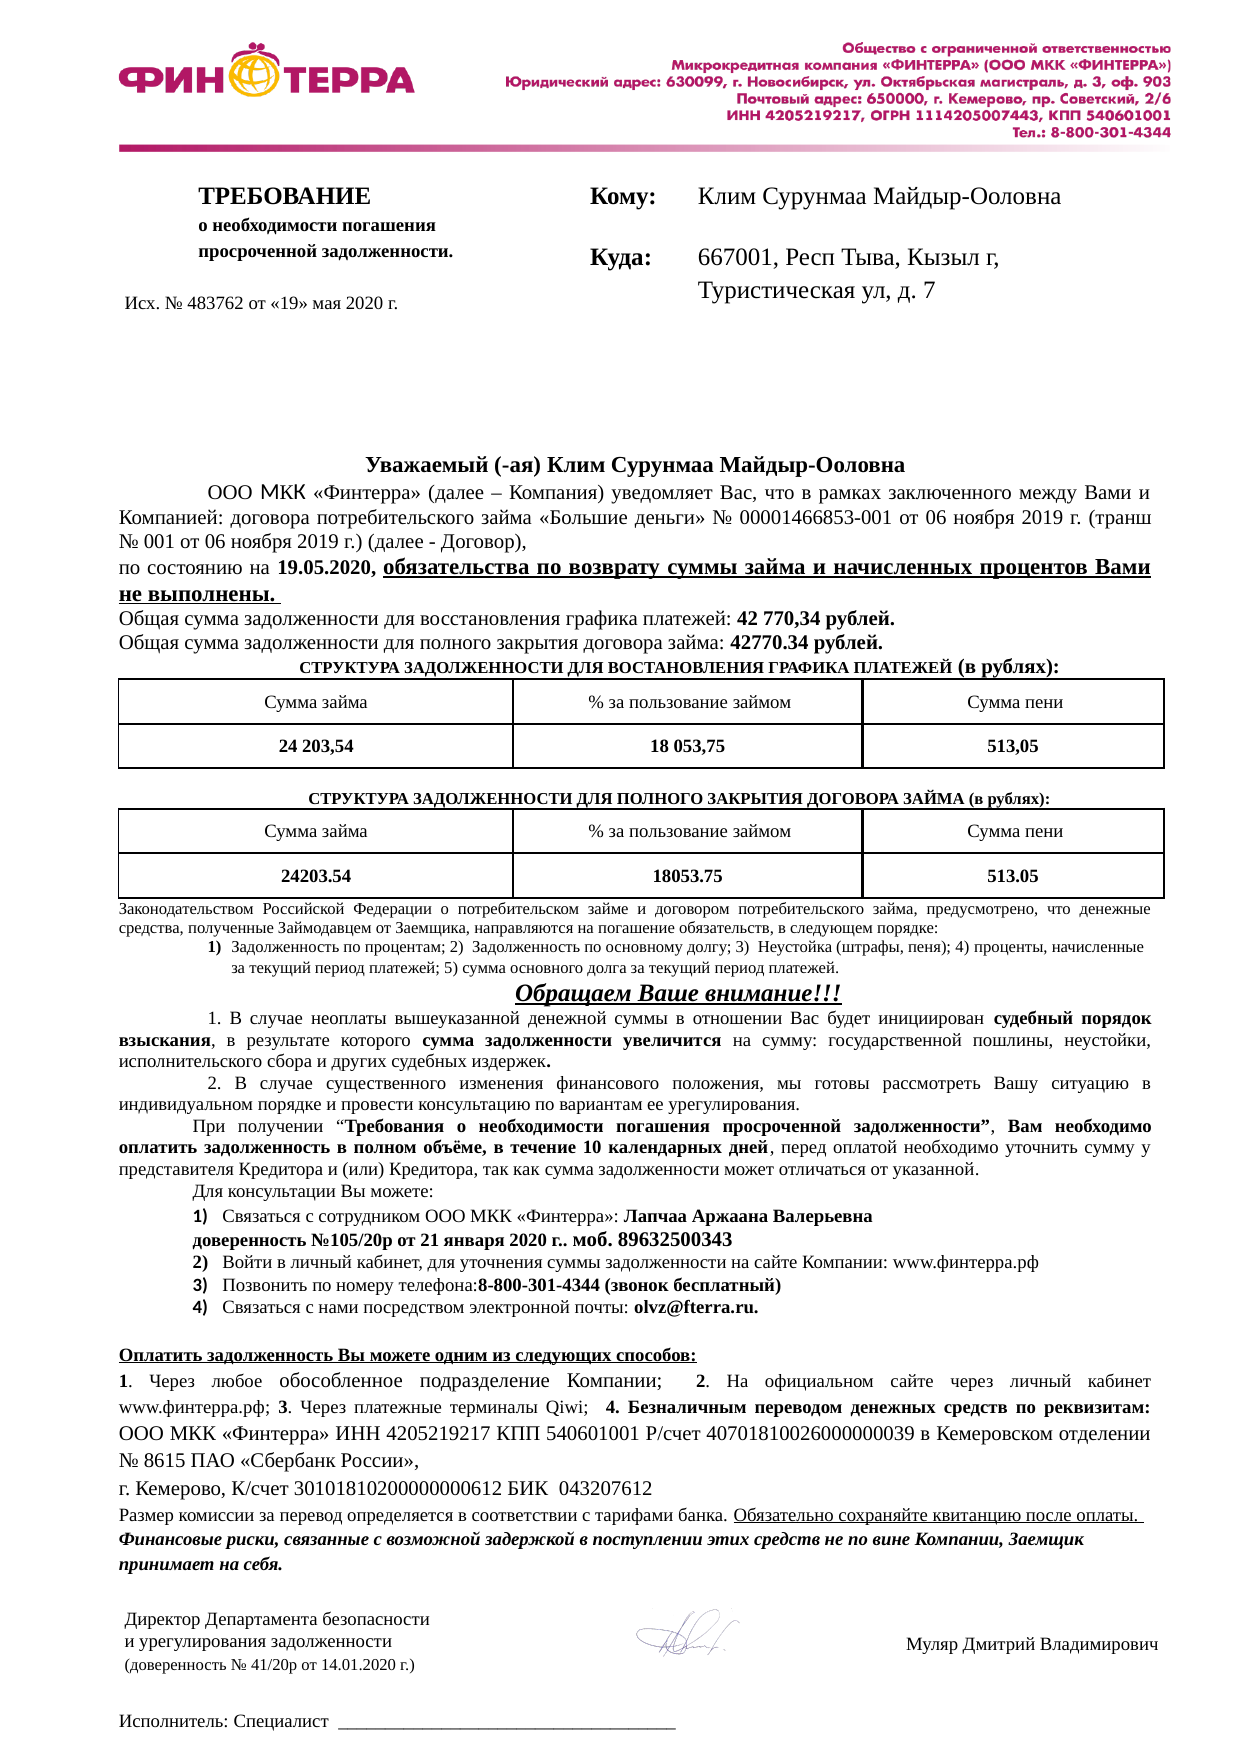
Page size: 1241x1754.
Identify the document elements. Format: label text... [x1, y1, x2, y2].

table_header Муляр Дмитрий Владимирович [807, 1603, 1164, 1685]
list Связаться с нами посредством электронной почты: olvz@fterra.ru. [192, 1296, 1152, 1319]
table_header Сумма пени [864, 680, 1163, 723]
text СТРУКТУРА ЗАДОЛЖЕННОСТИ ДЛЯ ПОЛНОГО ЗАКРЫТИЯ ДОГОВОРА ЗАЙМА (в рублях): [118, 788, 1152, 808]
table_header Клим Сурунмаа Майдыр-Ооловна [692, 175, 1116, 236]
list Задолженность по процентам; 2) Задолженность по основному долгу; 3) Неустойка (штрафы, пеня); 4) проценты, начисленные за текущий период платежей; 5) сумма основного долга за текущий период платежей. [207, 937, 1152, 977]
text доверенность №105/20р от 21 января 2020 г.. моб. 89632500343 [192, 1227, 1152, 1251]
picture [118, 42, 1171, 152]
text Оплатить задолженность Вы можете одним из следующих способов: [118, 1343, 1152, 1365]
table_cell 513,05 [864, 725, 1163, 767]
list Позвонить по номеру телефона:8-800-301-4344 (звонок бесплатный) [192, 1273, 1152, 1296]
text Обращаем Ваше внимание!!! [118, 978, 1152, 1007]
text Уважаемый (-ая) Клим Сурунмаа Майдыр-Ооловна [118, 451, 1152, 477]
table_header % за пользование займом [514, 810, 861, 852]
text по состоянию на 19.05.2020, обязательства по возврату суммы займа и начисленных процентов Вами не выполнены. [118, 553, 1152, 606]
table_cell 24203.54 [119, 854, 512, 897]
text Законодательством Российской Федерации о потребительском займе и договором потребительского займа, предусмотрено, что денежные средства, полученные Займодавцем от Заемщика, направляются на погашение обязательств, в следующем порядке: [118, 899, 1152, 937]
table_header Кому: [584, 175, 692, 236]
text Размер комиссии за перевод определяется в соответствии с тарифами банка. Обязательно сохраняйте квитанцию после оплаты. Финансовые риски, связанные с возможной задержкой в поступлении этих средств не по вине Компании, Заемщик принимает на себя. [118, 1503, 1152, 1574]
text Общая сумма задолженности для полного закрытия договора займа: 42770.34 рублей. [118, 630, 1152, 654]
table_header Директор Департамента безопасности и урегулирования задолженности (доверенность № 41/20р от 14.01.2020 г.) [119, 1603, 570, 1685]
table_cell 18053.75 [514, 854, 861, 897]
text При получении “Требования о необходимости погашения просроченной задолженности”, Вам необходимо оплатить задолженность в полном объёме, в течение 10 календарных дней, перед оплатой необходимо уточнить сумму у представителя Кредитора и (или) Кредитора, так как сумма задолженности может отличаться от указанной. [118, 1115, 1152, 1179]
text СТРУКТУРА ЗАДОЛЖЕННОСТИ ДЛЯ ВОСТАНОВЛЕНИЯ ГРАФИКА ПЛАТЕЖЕЙ (в рублях): [118, 654, 1152, 678]
picture [635, 1608, 742, 1658]
table_header [1116, 175, 1169, 398]
text Для консультации Вы можете: [118, 1179, 1152, 1201]
table_cell 667001, Респ Тыва, Кызыл г, Туристическая ул, д. 7 [692, 236, 1116, 398]
table_header Сумма пени [864, 810, 1163, 852]
table_header [570, 1603, 807, 1685]
text ООО МКК «Финтерра» (далее – Компания) уведомляет Вас, что в рамках заключенного между Вами и Компанией: договора потребительского займа «Большие деньги» № 00001466853-001 от 06 ноября 2019 г. (транш № 001 от 06 ноября 2019 г.) (далее - Договор), [118, 477, 1152, 553]
table_header Сумма займа [119, 810, 512, 852]
table_cell 18 053,75 [514, 725, 861, 767]
text 1. Через любое обособленное подразделение Компании; 2. На официальном сайте через личный кабинет www.финтерра.рф; 3. Через платежные терминалы Qiwi; 4. Безналичным переводом денежных средств по реквизитам: ООО МКК «Финтерра» ИНН 4205219217 КПП 540601001 Р/счет 40701810026000000039 в Кемеровском отделении № 8615 ПАО «Сбербанк России», [118, 1368, 1152, 1472]
list Войти в личный кабинет, для уточнения суммы задолженности на сайте Компании: www.финтерра.рф [163, 1251, 1152, 1273]
text Общая сумма задолженности для восстановления графика платежей: 42 770,34 рублей. [118, 606, 1152, 630]
text 1. В случае неоплаты вышеуказанной денежной суммы в отношении Вас будет инициирован судебный порядок взыскания, в результате которого сумма задолженности увеличится на сумму: государственной пошлины, неустойки, исполнительского сбора и других судебных издержек. [118, 1007, 1152, 1072]
table_header % за пользование займом [514, 680, 861, 723]
list Связаться с сотрудником ООО МКК «Финтерра»: Лапчаа Аржаана Валерьевна [148, 1204, 1152, 1227]
table_cell 513.05 [864, 854, 1163, 897]
text Исполнитель: Специалист ____________________________________ [118, 1710, 1152, 1731]
table_header Сумма займа [119, 680, 512, 723]
table_header ТРЕБОВАНИЕ о необходимости погашения просроченной задолженности. Исх. № 483762 от «19» мая 2020 г. [119, 175, 584, 398]
table_cell 24 203,54 [119, 725, 512, 767]
text 2. В случае существенного изменения финансового положения, мы готовы рассмотреть Вашу ситуацию в индивидуальном порядке и провести консультацию по вариантам ее урегулирования. [118, 1072, 1152, 1115]
table_cell Куда: [584, 236, 692, 398]
text г. Кемерово, К/счет 30101810200000000612 БИК 043207612 [118, 1476, 1152, 1500]
